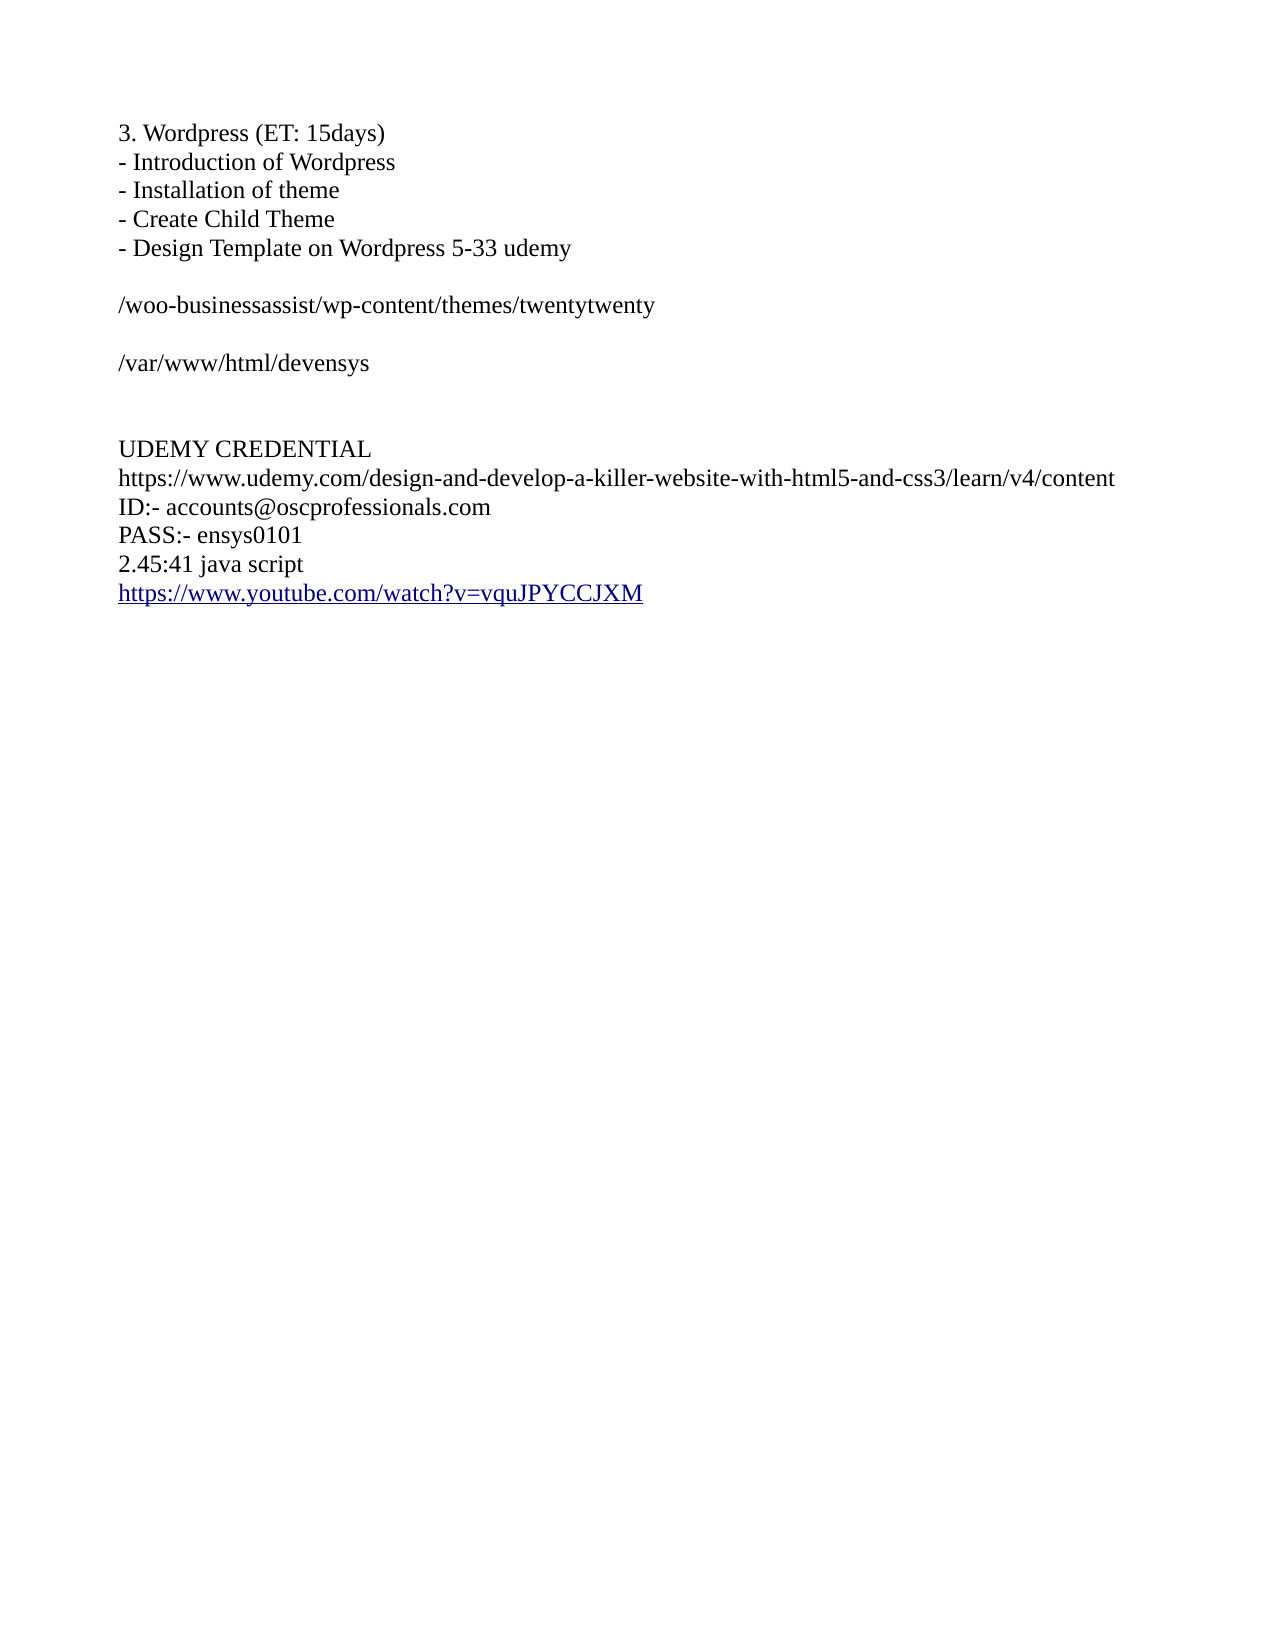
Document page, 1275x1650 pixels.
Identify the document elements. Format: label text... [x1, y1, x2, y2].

text UDEMY CREDENTIAL [118, 434, 1157, 463]
text - Design Template on Wordpress 5-33 udemy [118, 233, 1157, 262]
text 3. Wordpress (ET: 15days) [118, 118, 1157, 147]
text ID:- accounts@oscprofessionals.com [118, 492, 1157, 521]
text 2.45:41 java script [118, 549, 1157, 578]
text - Installation of theme [118, 176, 1157, 204]
text - Introduction of Wordpress [118, 147, 1157, 176]
text https://www.youtube.com/watch?v=vquJPYCCJXM [118, 578, 1157, 607]
text /var/www/html/devensys [118, 348, 1157, 377]
text PASS:- ensys0101 [118, 521, 1157, 549]
text /woo-businessassist/wp-content/themes/twentytwenty [118, 291, 1157, 319]
text - Create Child Theme [118, 204, 1157, 233]
text https://www.udemy.com/design-and-develop-a-killer-website-with-html5-and-css3/learn/v4/content [118, 463, 1157, 492]
